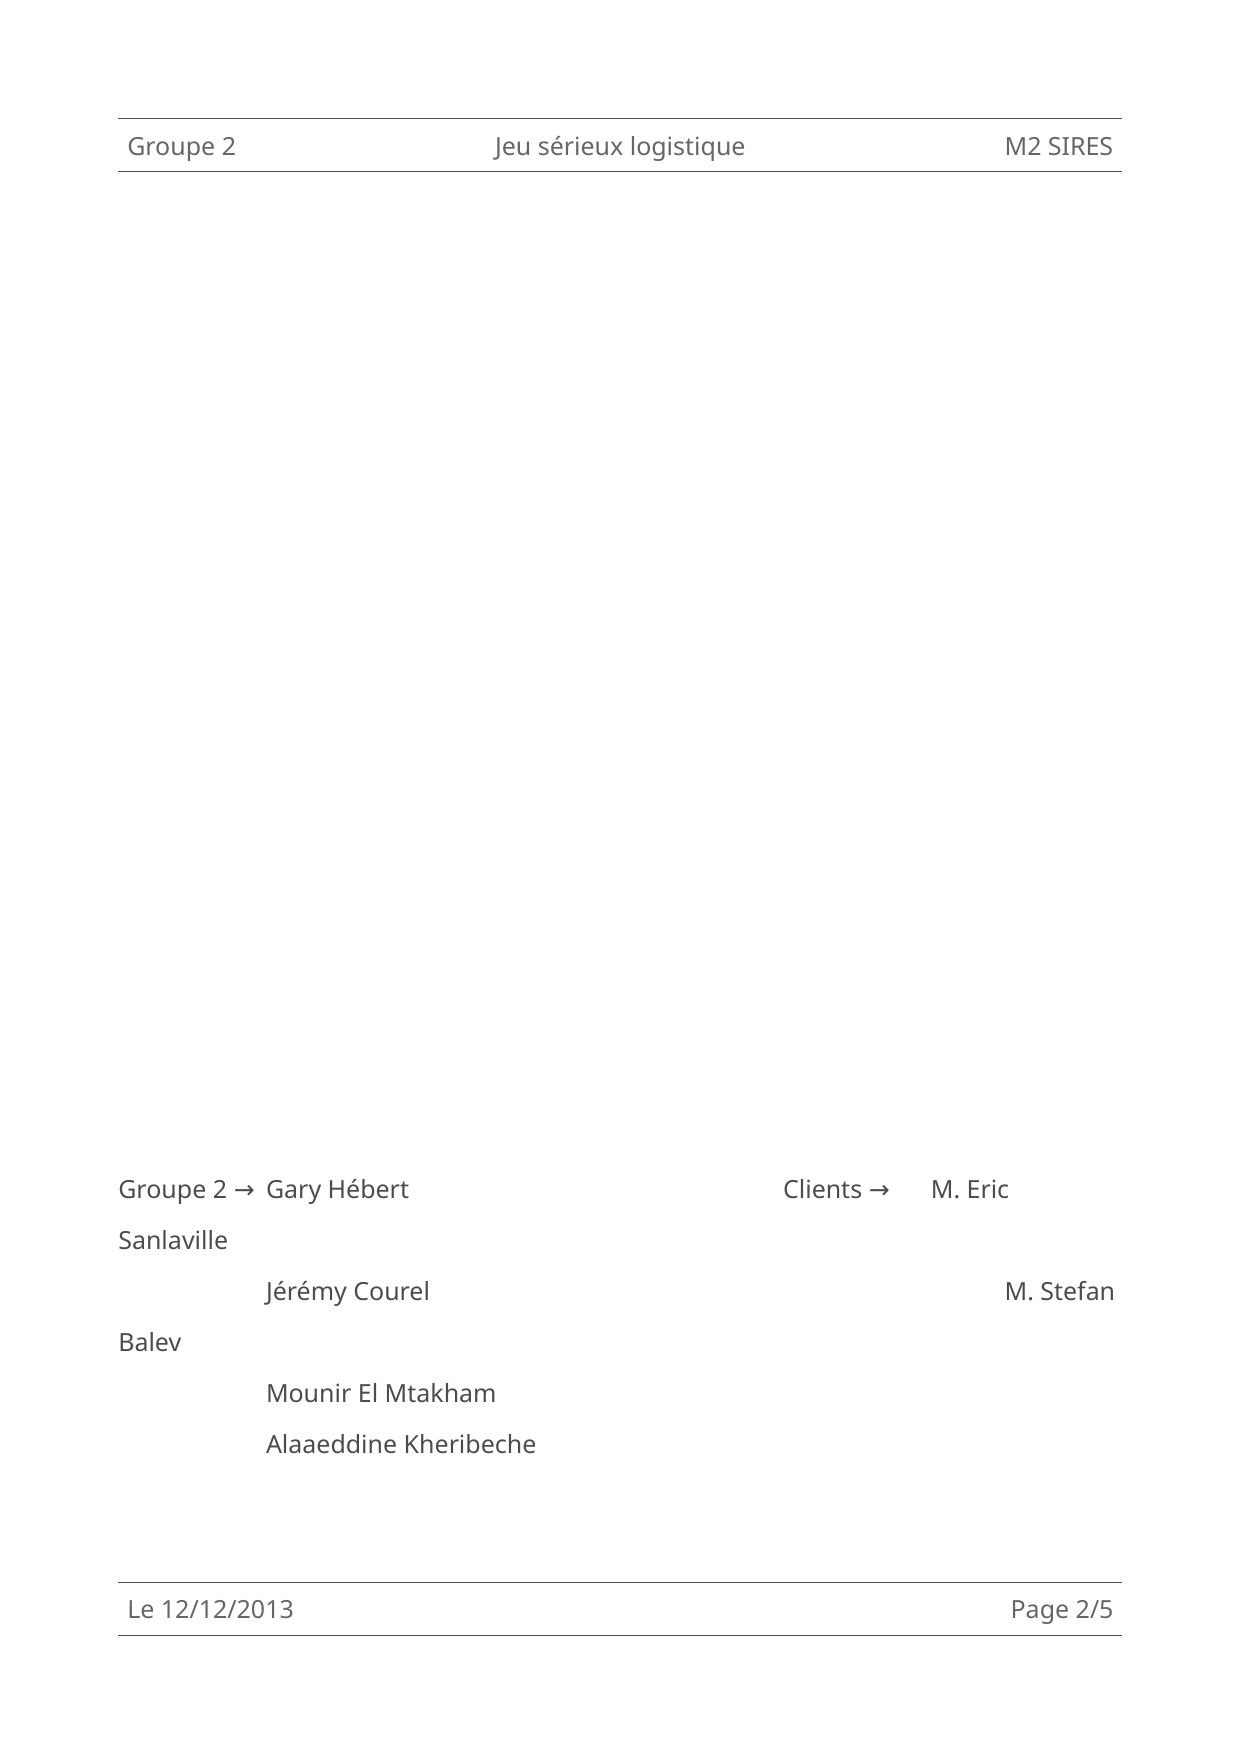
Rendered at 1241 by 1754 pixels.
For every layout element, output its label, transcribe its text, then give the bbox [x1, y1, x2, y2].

text Mounir El Mtakham [118, 1376, 1122, 1410]
text Jérémy Courel M. Stefan Balev [118, 1273, 1122, 1359]
text Groupe 2 → Gary Hébert Clients → M. Eric Sanlaville [118, 1171, 1122, 1257]
text Alaaeddine Kheribeche [118, 1427, 1122, 1461]
